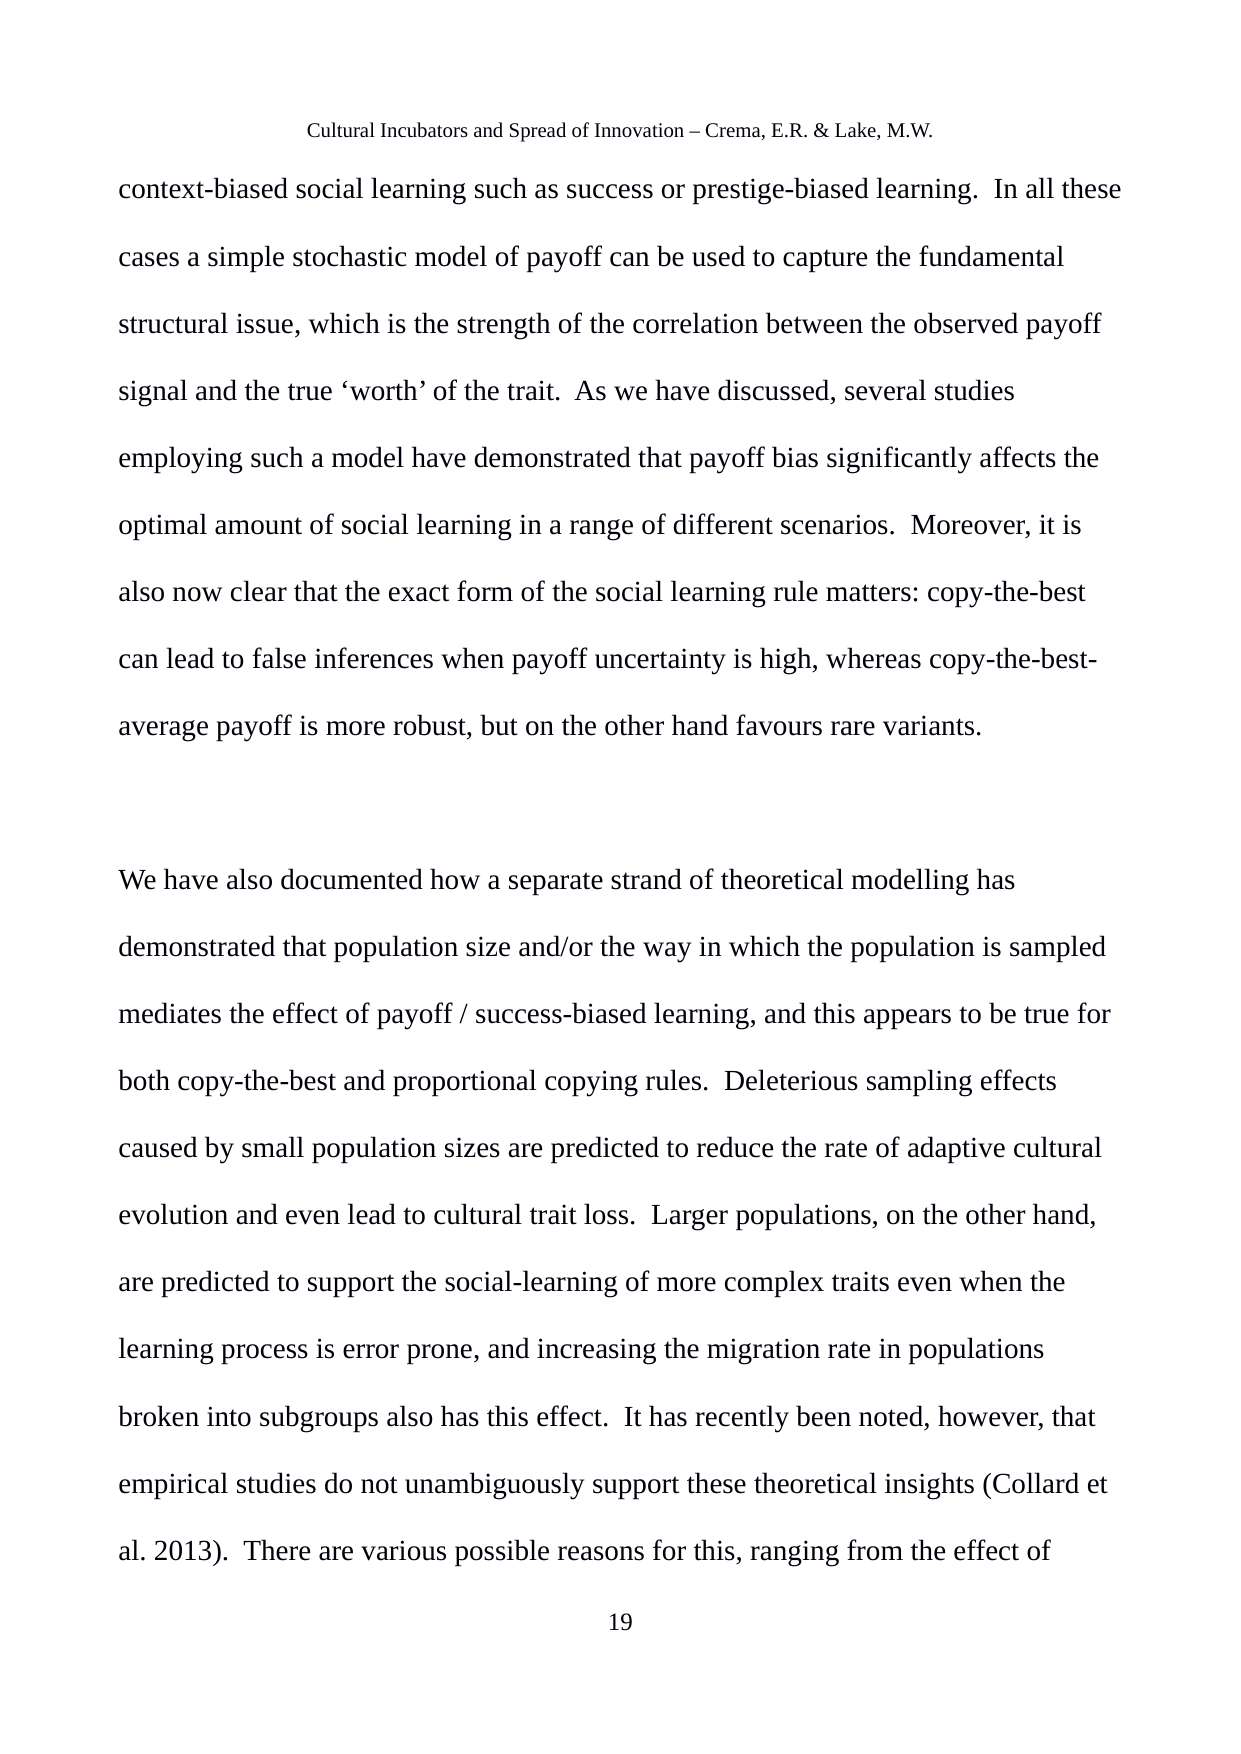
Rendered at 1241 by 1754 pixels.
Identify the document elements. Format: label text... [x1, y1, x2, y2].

text We have also documented how a separate strand of theoretical modelling has demonstrated that population size and/or the way in which the population is sampled mediates the effect of payoff / success-biased learning, and this appears to be true for both copy-the-best and proportional copying rules. Deleterious sampling effects caused by small population sizes are predicted to reduce the rate of adaptive cultural evolution and even lead to cultural trait loss. Larger populations, on the other hand, are predicted to support the social-learning of more complex traits even when the learning process is error prone, and increasing the migration rate in populations broken into subgroups also has this effect. It has recently been noted, however, that empirical studies do not unambiguously support these theoretical insights (Collard et al. 2013). There are various possible reasons for this, ranging from the effect of [118, 862, 1122, 1566]
text context-biased social learning such as success or prestige-biased learning. In all these cases a simple stochastic model of payoff can be used to capture the fundamental structural issue, which is the strength of the correlation between the observed payoff signal and the true ‘worth’ of the trait. As we have discussed, several studies employing such a model have demonstrated that payoff bias significantly affects the optimal amount of social learning in a range of different scenarios. Moreover, it is also now clear that the exact form of the social learning rule matters: copy-the-best can lead to false inferences when payoff uncertainty is high, whereas copy-the-best-average payoff is more robust, but on the other hand favours rare variants. [118, 172, 1122, 742]
